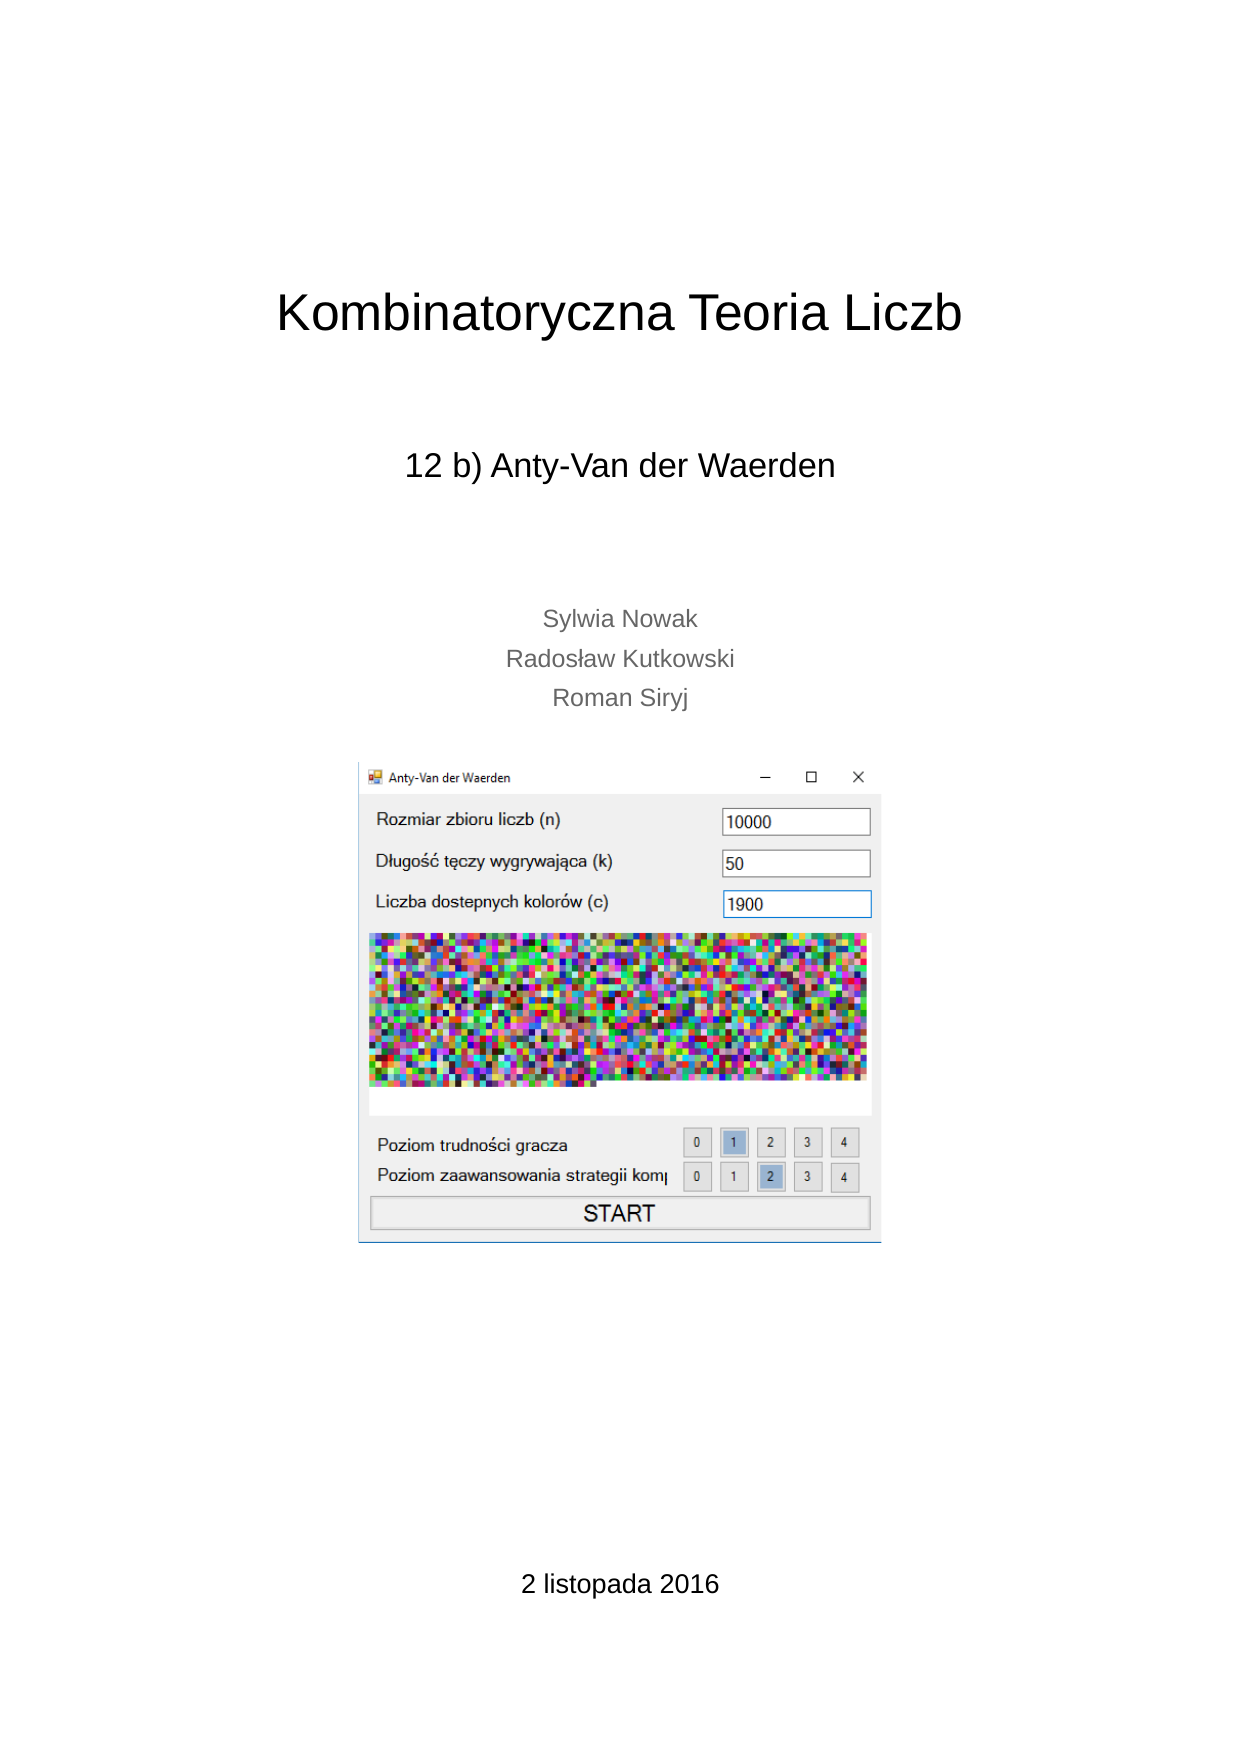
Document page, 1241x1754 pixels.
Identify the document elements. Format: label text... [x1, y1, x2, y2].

text Kombinatoryczna Teoria Liczb [118, 282, 1122, 341]
picture [358, 762, 882, 1243]
text 12 b) Anty-Van der Waerden [118, 445, 1122, 485]
text Roman Siryj [118, 683, 1122, 712]
text 2 listopada 2016 [118, 1568, 1122, 1600]
text Sylwia Nowak [118, 604, 1122, 633]
text Radosław Kutkowski [118, 643, 1122, 672]
